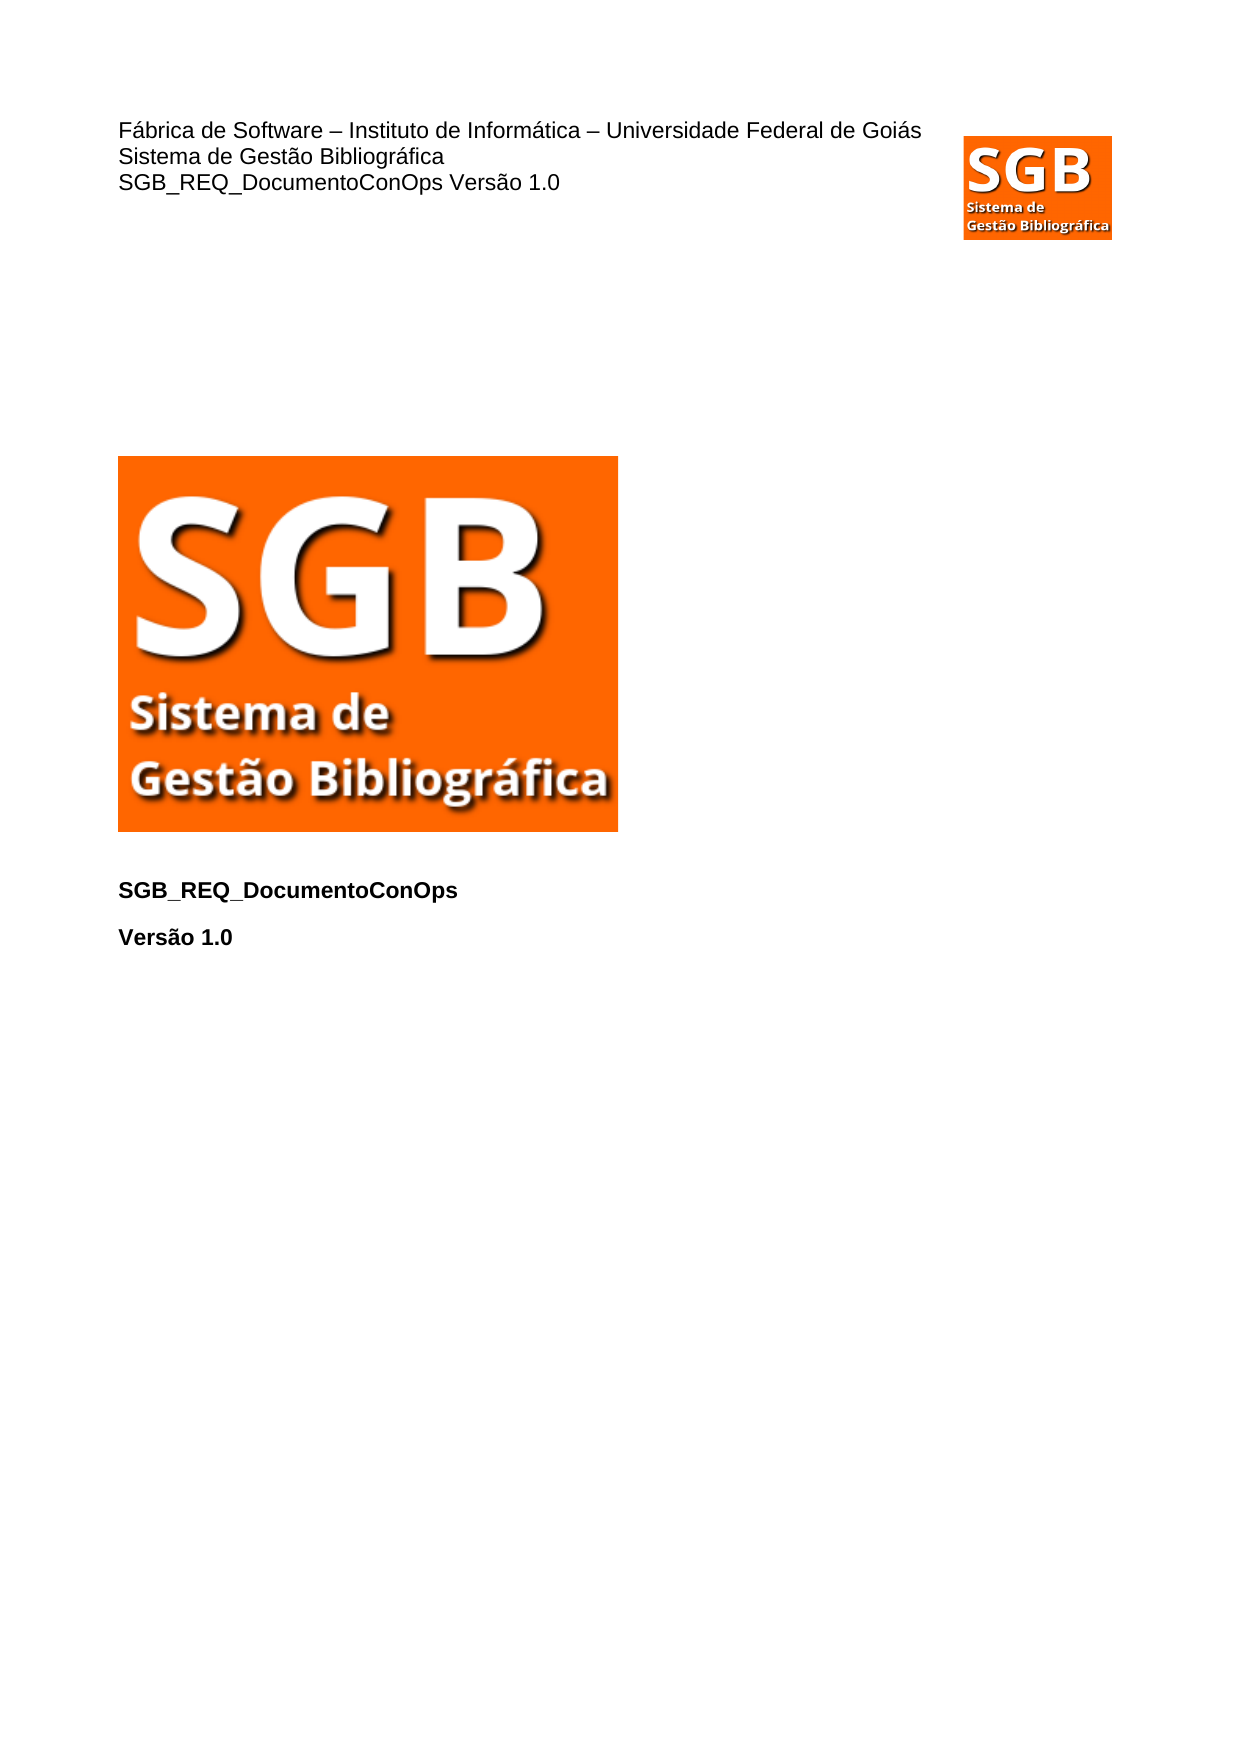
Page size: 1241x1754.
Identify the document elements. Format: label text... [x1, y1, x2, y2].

picture [963, 136, 1112, 240]
picture [118, 456, 619, 832]
text SGB_REQ_DocumentoConOps [118, 878, 1122, 904]
text Versão 1.0 [118, 924, 1122, 950]
